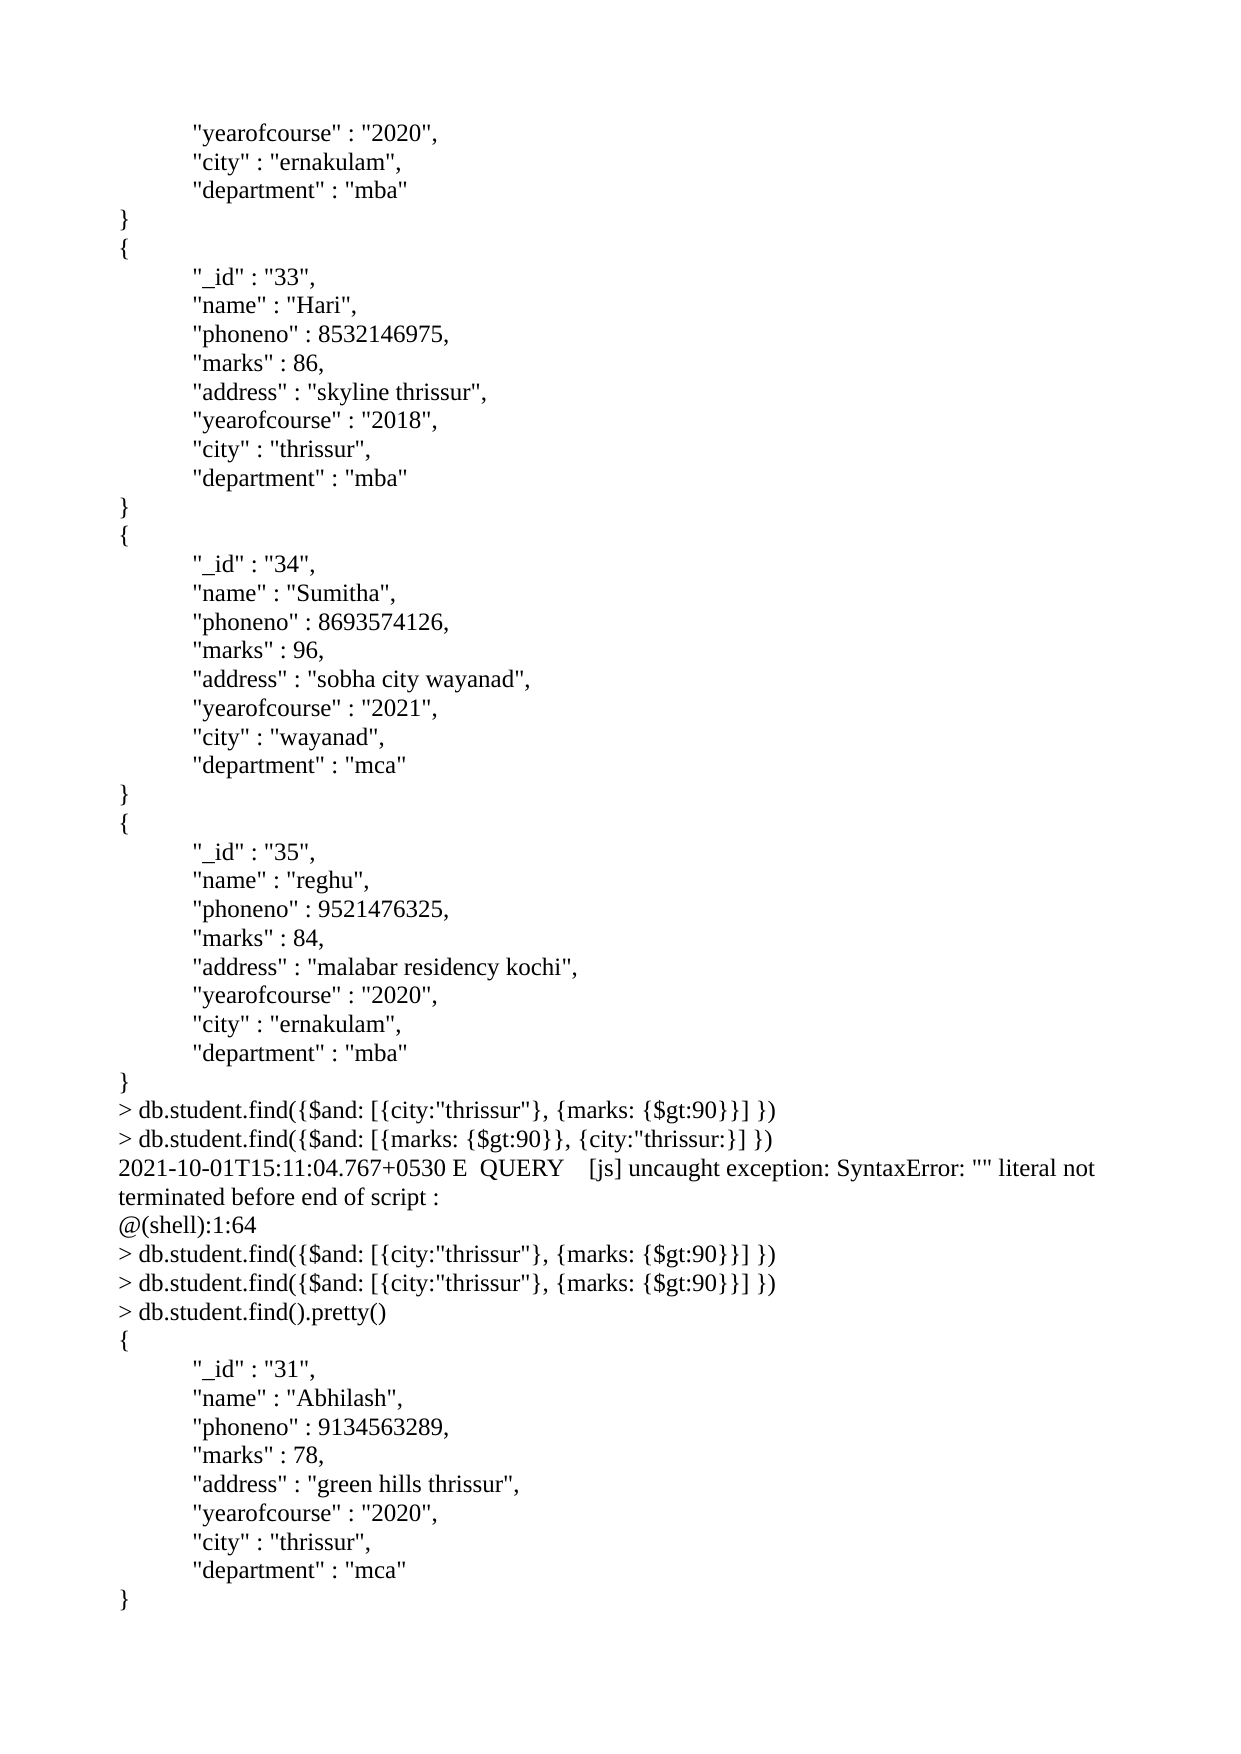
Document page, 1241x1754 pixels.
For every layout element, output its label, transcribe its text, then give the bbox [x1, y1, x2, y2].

text > db.student.find({$and: [{city:"thrissur"}, {marks: {$gt:90}}] }) [118, 1268, 1122, 1297]
text { [118, 521, 1122, 549]
text "name" : "Abhilash", [118, 1383, 1122, 1412]
text "city" : "ernakulam", [118, 147, 1122, 176]
text @(shell):1:64 [118, 1211, 1122, 1239]
text "name" : "Sumitha", [118, 578, 1122, 607]
text "phoneno" : 8693574126, [118, 607, 1122, 636]
text "yearofcourse" : "2020", [118, 118, 1122, 147]
text "address" : "skyline thrissur", [118, 377, 1122, 406]
text "address" : "malabar residency kochi", [118, 952, 1122, 981]
text "marks" : 96, [118, 636, 1122, 664]
text > db.student.find({$and: [{marks: {$gt:90}}, {city:"thrissur:}] }) [118, 1124, 1122, 1153]
text "_id" : "31", [118, 1354, 1122, 1383]
text "_id" : "34", [118, 549, 1122, 578]
text "department" : "mca" [118, 751, 1122, 779]
text { [118, 808, 1122, 837]
text "name" : "Hari", [118, 291, 1122, 319]
text "city" : "wayanad", [118, 722, 1122, 751]
text "marks" : 84, [118, 923, 1122, 952]
text "phoneno" : 9134563289, [118, 1412, 1122, 1441]
text "yearofcourse" : "2021", [118, 693, 1122, 722]
text "marks" : 86, [118, 348, 1122, 377]
text "department" : "mba" [118, 1038, 1122, 1067]
text { [118, 1326, 1122, 1354]
text "name" : "reghu", [118, 866, 1122, 894]
text "department" : "mca" [118, 1556, 1122, 1584]
text "_id" : "33", [118, 262, 1122, 291]
text } [118, 492, 1122, 521]
text } [118, 779, 1122, 808]
text "phoneno" : 9521476325, [118, 894, 1122, 923]
text "marks" : 78, [118, 1441, 1122, 1469]
text > db.student.find().pretty() [118, 1297, 1122, 1326]
text "yearofcourse" : "2020", [118, 1498, 1122, 1527]
text "city" : "thrissur", [118, 434, 1122, 463]
text "address" : "green hills thrissur", [118, 1469, 1122, 1498]
text "city" : "thrissur", [118, 1527, 1122, 1556]
text "department" : "mba" [118, 176, 1122, 204]
text { [118, 233, 1122, 262]
text } [118, 204, 1122, 233]
text "phoneno" : 8532146975, [118, 319, 1122, 348]
text "city" : "ernakulam", [118, 1009, 1122, 1038]
text "address" : "sobha city wayanad", [118, 664, 1122, 693]
text "yearofcourse" : "2020", [118, 981, 1122, 1009]
text "department" : "mba" [118, 463, 1122, 492]
text "_id" : "35", [118, 837, 1122, 866]
text "yearofcourse" : "2018", [118, 406, 1122, 434]
text 2021-10-01T15:11:04.767+0530 E QUERY [js] uncaught exception: SyntaxError: "" literal not terminated before end of script : [118, 1153, 1122, 1211]
text } [118, 1067, 1122, 1096]
text > db.student.find({$and: [{city:"thrissur"}, {marks: {$gt:90}}] }) [118, 1239, 1122, 1268]
text > db.student.find({$and: [{city:"thrissur"}, {marks: {$gt:90}}] }) [118, 1096, 1122, 1124]
text } [118, 1584, 1122, 1613]
